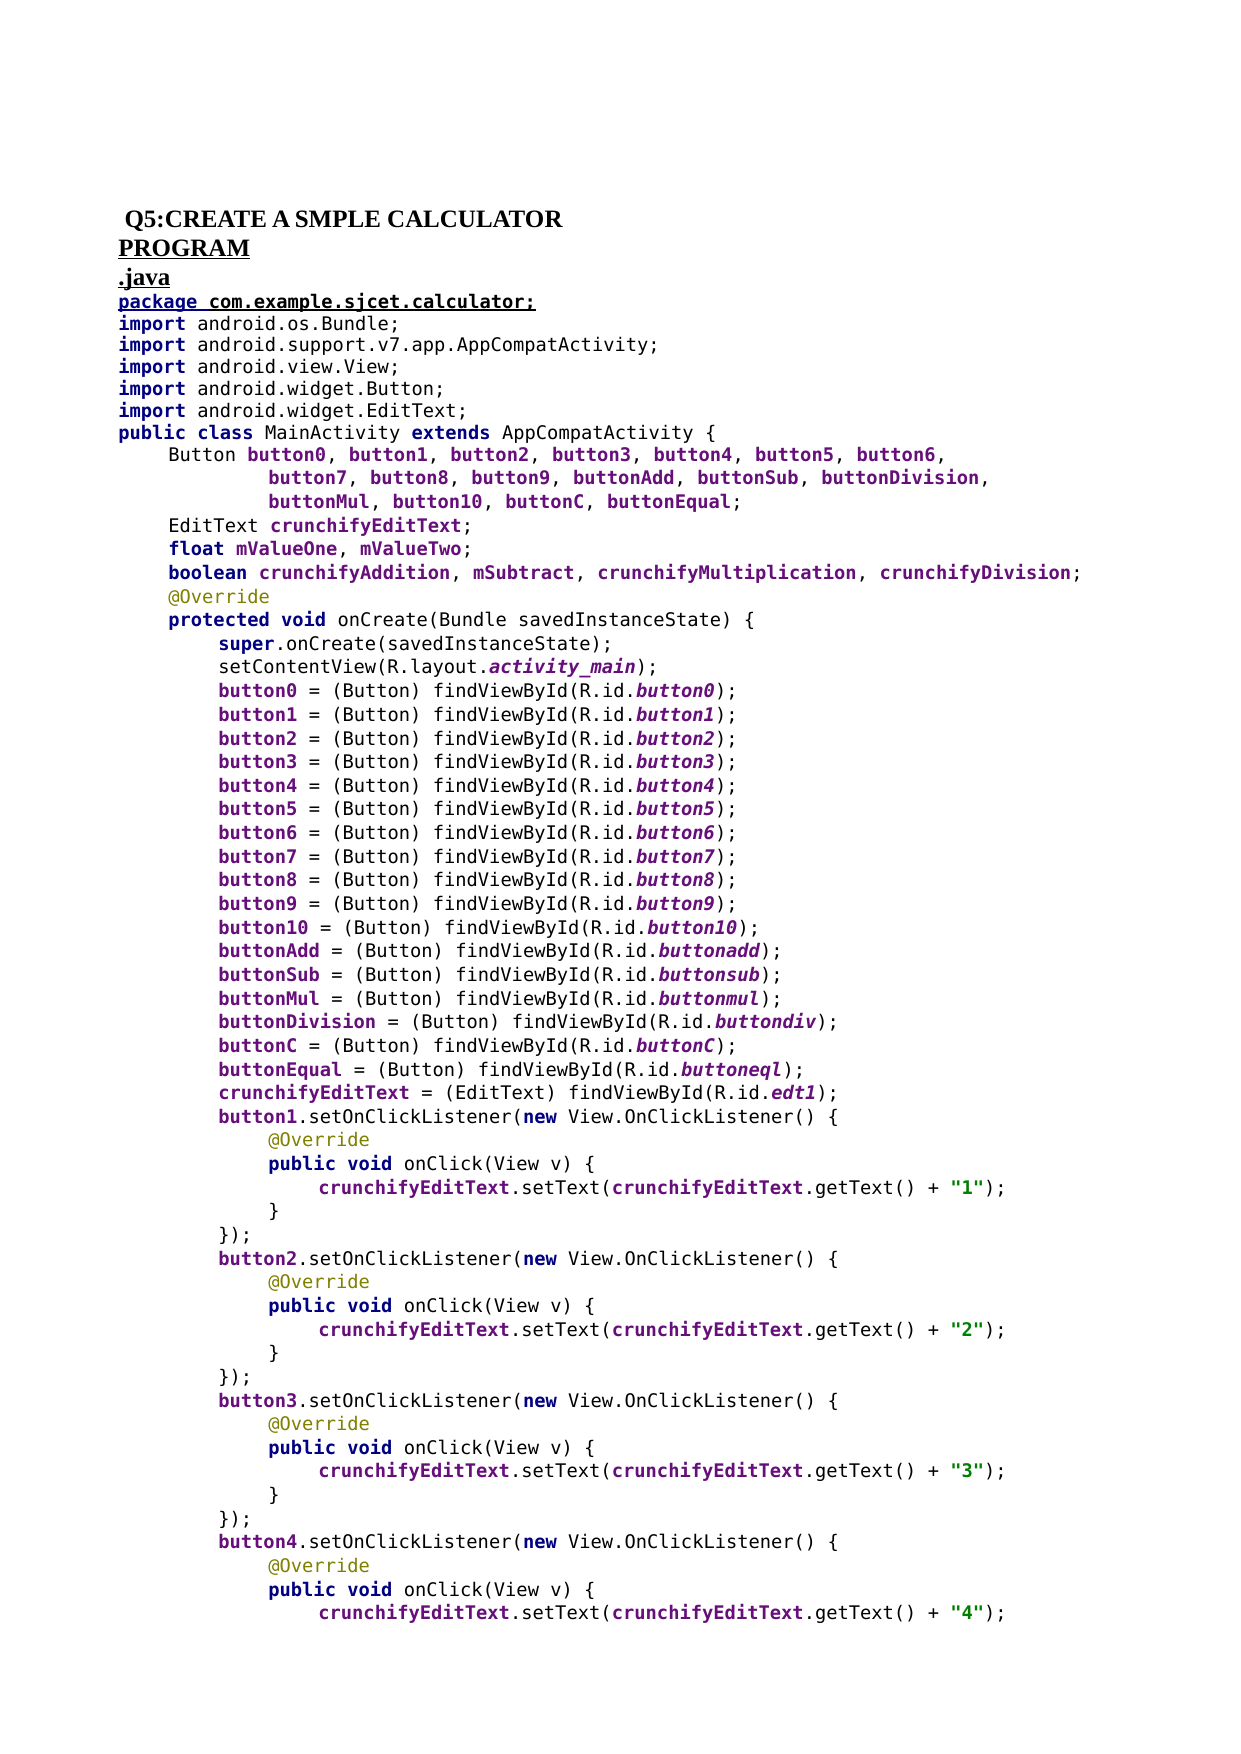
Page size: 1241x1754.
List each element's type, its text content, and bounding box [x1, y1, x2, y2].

text package com.example.sjcet.calculator; [118, 291, 1122, 312]
text }); [118, 1224, 1122, 1248]
text @Override [118, 1413, 1122, 1437]
text button8 = (Button) findViewById(R.id.button8); [118, 869, 1122, 893]
text buttonEqual = (Button) findViewById(R.id.buttoneql); [118, 1058, 1122, 1082]
text boolean crunchifyAddition, mSubtract, crunchifyMultiplication, crunchifyDivision; [118, 562, 1122, 586]
text setContentView(R.layout.activity_main); [118, 657, 1122, 680]
text buttonC = (Button) findViewById(R.id.buttonC); [118, 1035, 1122, 1058]
text Button button0, button1, button2, button3, button4, button5, button6, [118, 444, 1122, 467]
text public void onClick(View v) { [118, 1295, 1122, 1319]
text buttonSub = (Button) findViewById(R.id.buttonsub); [118, 964, 1122, 988]
text protected void onCreate(Bundle savedInstanceState) { [118, 609, 1122, 633]
text super.onCreate(savedInstanceState); [118, 633, 1122, 657]
text button4 = (Button) findViewById(R.id.button4); [118, 775, 1122, 798]
text button9 = (Button) findViewById(R.id.button9); [118, 893, 1122, 917]
text public class MainActivity extends AppCompatActivity { [118, 422, 1122, 444]
text float mValueOne, mValueTwo; [118, 538, 1122, 562]
text EditText crunchifyEditText; [118, 515, 1122, 538]
text button4.setOnClickListener(new View.OnClickListener() { [118, 1531, 1122, 1555]
text buttonAdd = (Button) findViewById(R.id.buttonadd); [118, 940, 1122, 964]
text import android.support.v7.app.AppCompatActivity; [118, 334, 1122, 356]
text button7 = (Button) findViewById(R.id.button7); [118, 846, 1122, 869]
text crunchifyEditText.setText(crunchifyEditText.getText() + "2"); [118, 1319, 1122, 1342]
text } [118, 1200, 1122, 1224]
text button3 = (Button) findViewById(R.id.button3); [118, 751, 1122, 775]
text Q5:CREATE A SMPLE CALCULATOR [118, 204, 1122, 233]
text button1 = (Button) findViewById(R.id.button1); [118, 704, 1122, 727]
text import android.widget.EditText; [118, 400, 1122, 422]
text @Override [118, 1271, 1122, 1295]
text button0 = (Button) findViewById(R.id.button0); [118, 680, 1122, 704]
text buttonMul = (Button) findViewById(R.id.buttonmul); [118, 988, 1122, 1011]
text crunchifyEditText.setText(crunchifyEditText.getText() + "3"); [118, 1461, 1122, 1484]
text button6 = (Button) findViewById(R.id.button6); [118, 822, 1122, 846]
text @Override [118, 1555, 1122, 1579]
text .java [118, 262, 1122, 291]
text } [118, 1342, 1122, 1366]
text @Override [118, 1129, 1122, 1153]
text button2.setOnClickListener(new View.OnClickListener() { [118, 1248, 1122, 1271]
text button5 = (Button) findViewById(R.id.button5); [118, 798, 1122, 822]
text } [118, 1484, 1122, 1508]
text import android.os.Bundle; [118, 312, 1122, 334]
text }); [118, 1508, 1122, 1531]
text import android.widget.Button; [118, 378, 1122, 400]
text button3.setOnClickListener(new View.OnClickListener() { [118, 1389, 1122, 1413]
text button1.setOnClickListener(new View.OnClickListener() { [118, 1106, 1122, 1129]
text PROGRAM [118, 233, 1122, 262]
text crunchifyEditText.setText(crunchifyEditText.getText() + "1"); [118, 1177, 1122, 1200]
text public void onClick(View v) { [118, 1437, 1122, 1461]
text buttonMul, button10, buttonC, buttonEqual; [118, 491, 1122, 515]
text button2 = (Button) findViewById(R.id.button2); [118, 727, 1122, 751]
text @Override [118, 586, 1122, 609]
text public void onClick(View v) { [118, 1579, 1122, 1602]
text button10 = (Button) findViewById(R.id.button10); [118, 917, 1122, 940]
text crunchifyEditText = (EditText) findViewById(R.id.edt1); [118, 1082, 1122, 1106]
text import android.view.View; [118, 356, 1122, 378]
text buttonDivision = (Button) findViewById(R.id.buttondiv); [118, 1011, 1122, 1035]
text public void onClick(View v) { [118, 1153, 1122, 1177]
text }); [118, 1366, 1122, 1389]
text crunchifyEditText.setText(crunchifyEditText.getText() + "4"); [118, 1602, 1122, 1626]
text button7, button8, button9, buttonAdd, buttonSub, buttonDivision, [118, 467, 1122, 491]
